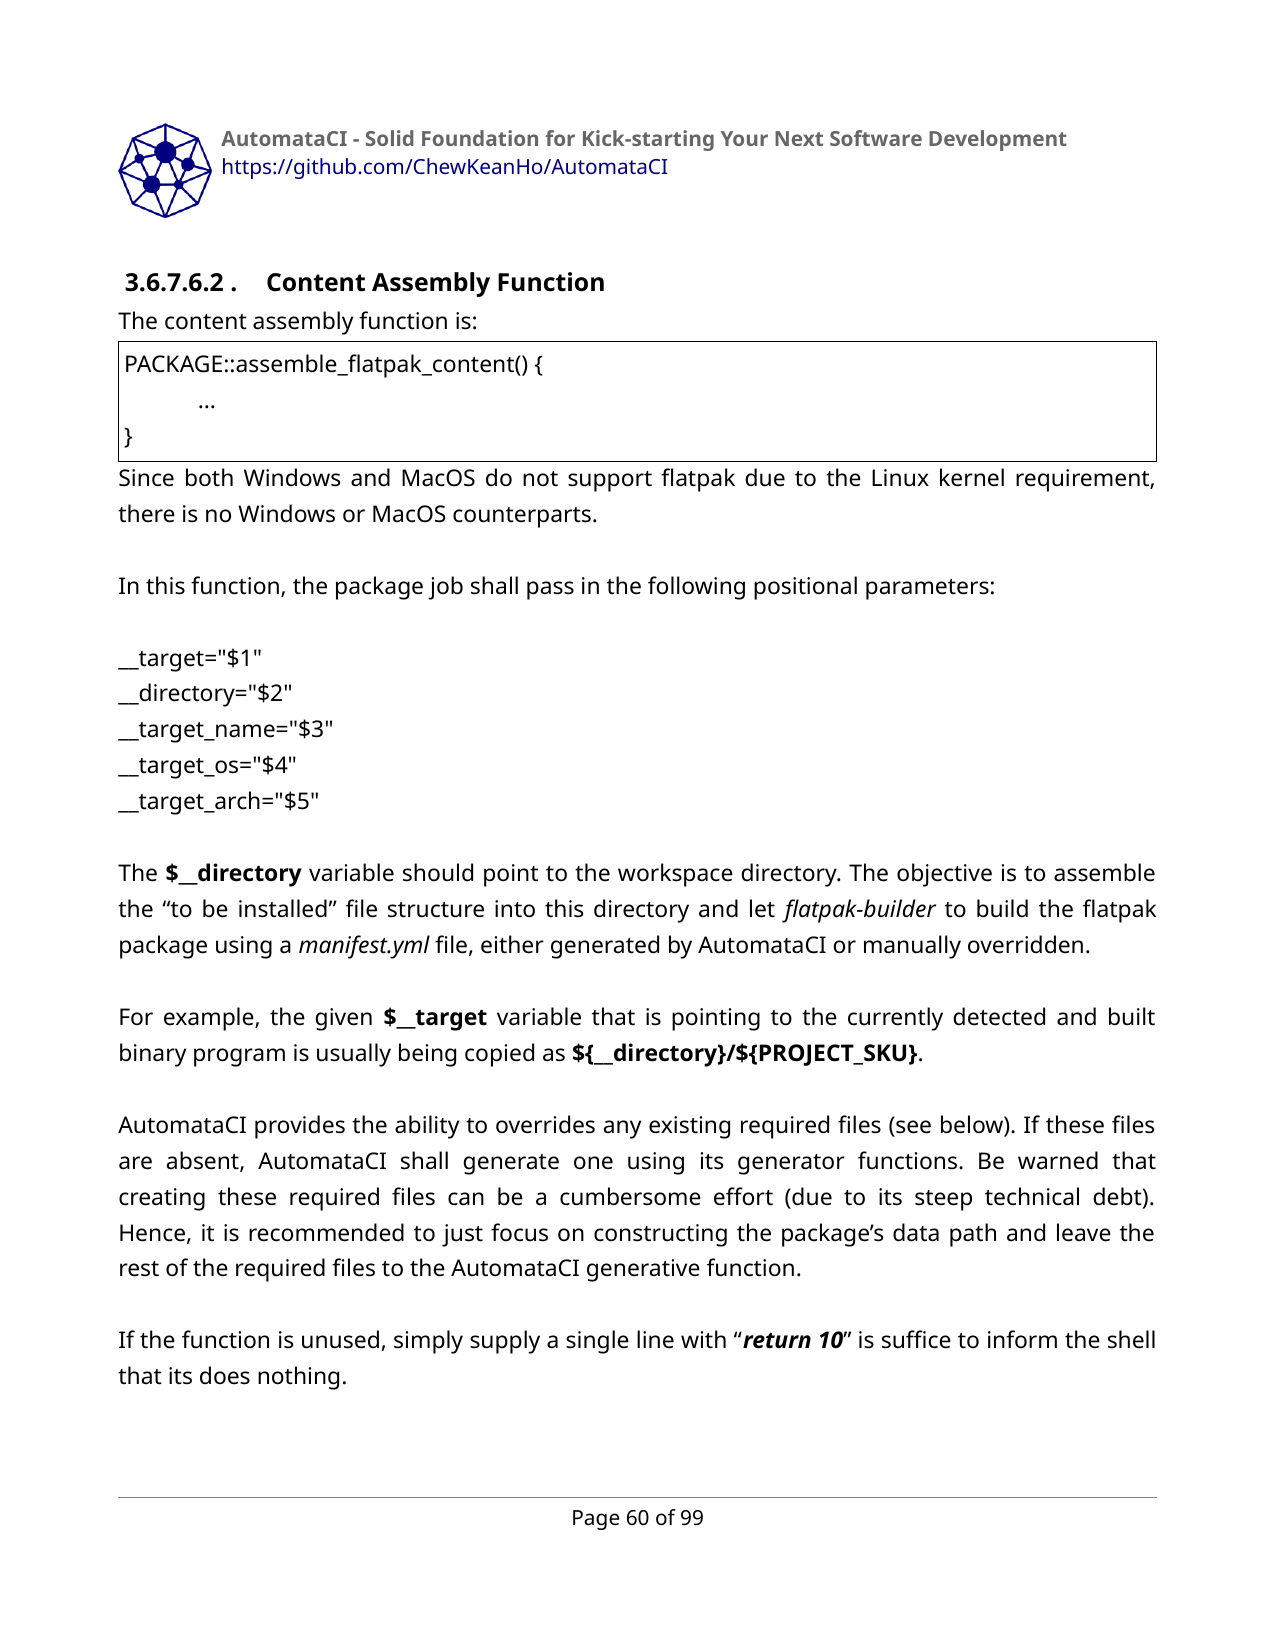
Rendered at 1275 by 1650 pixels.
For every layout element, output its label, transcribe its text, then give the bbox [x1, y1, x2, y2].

text Since both Windows and MacOS do not support flatpak due to the Linux kernel requirement, there is no Windows or MacOS counterparts. [118, 462, 1157, 529]
text In this function, the package job shall pass in the following positional parameters: [118, 569, 1157, 601]
text The content assembly function is: [118, 305, 1157, 337]
text __target_name="$3" [118, 713, 1157, 744]
text For example, the given $__target variable that is pointing to the currently detected and built binary program is usually being copied as ${__directory}/${PROJECT_SKU}. [118, 1001, 1157, 1068]
subtitle Content Assembly Function [118, 265, 1157, 299]
text AutomataCI provides the ability to overrides any existing required files (see below). If these files are absent, AutomataCI shall generate one using its generator functions. Be warned that creating these required files can be a cumbersome effort (due to its steep technical debt). Hence, it is recommended to just focus on constructing the package’s data path and leave the rest of the required files to the AutomataCI generative function. [118, 1109, 1157, 1284]
text The $__directory variable should point to the workspace directory. The objective is to assemble the “to be installed” file structure into this directory and let flatpak-builder to build the flatpak package using a manifest.yml file, either generated by AutomataCI or manually overridden. [118, 857, 1157, 960]
text If the function is unused, simply supply a single line with “return 10” is suffice to inform the shell that its does nothing. [118, 1324, 1157, 1391]
text __target="$1" [118, 641, 1157, 673]
text __target_os="$4" [118, 749, 1157, 781]
table_header PACKAGE::assemble_flatpak_content() { … } [119, 342, 1156, 461]
text __directory="$2" [118, 677, 1157, 709]
text __target_arch="$5" [118, 785, 1157, 816]
picture [118, 123, 212, 218]
